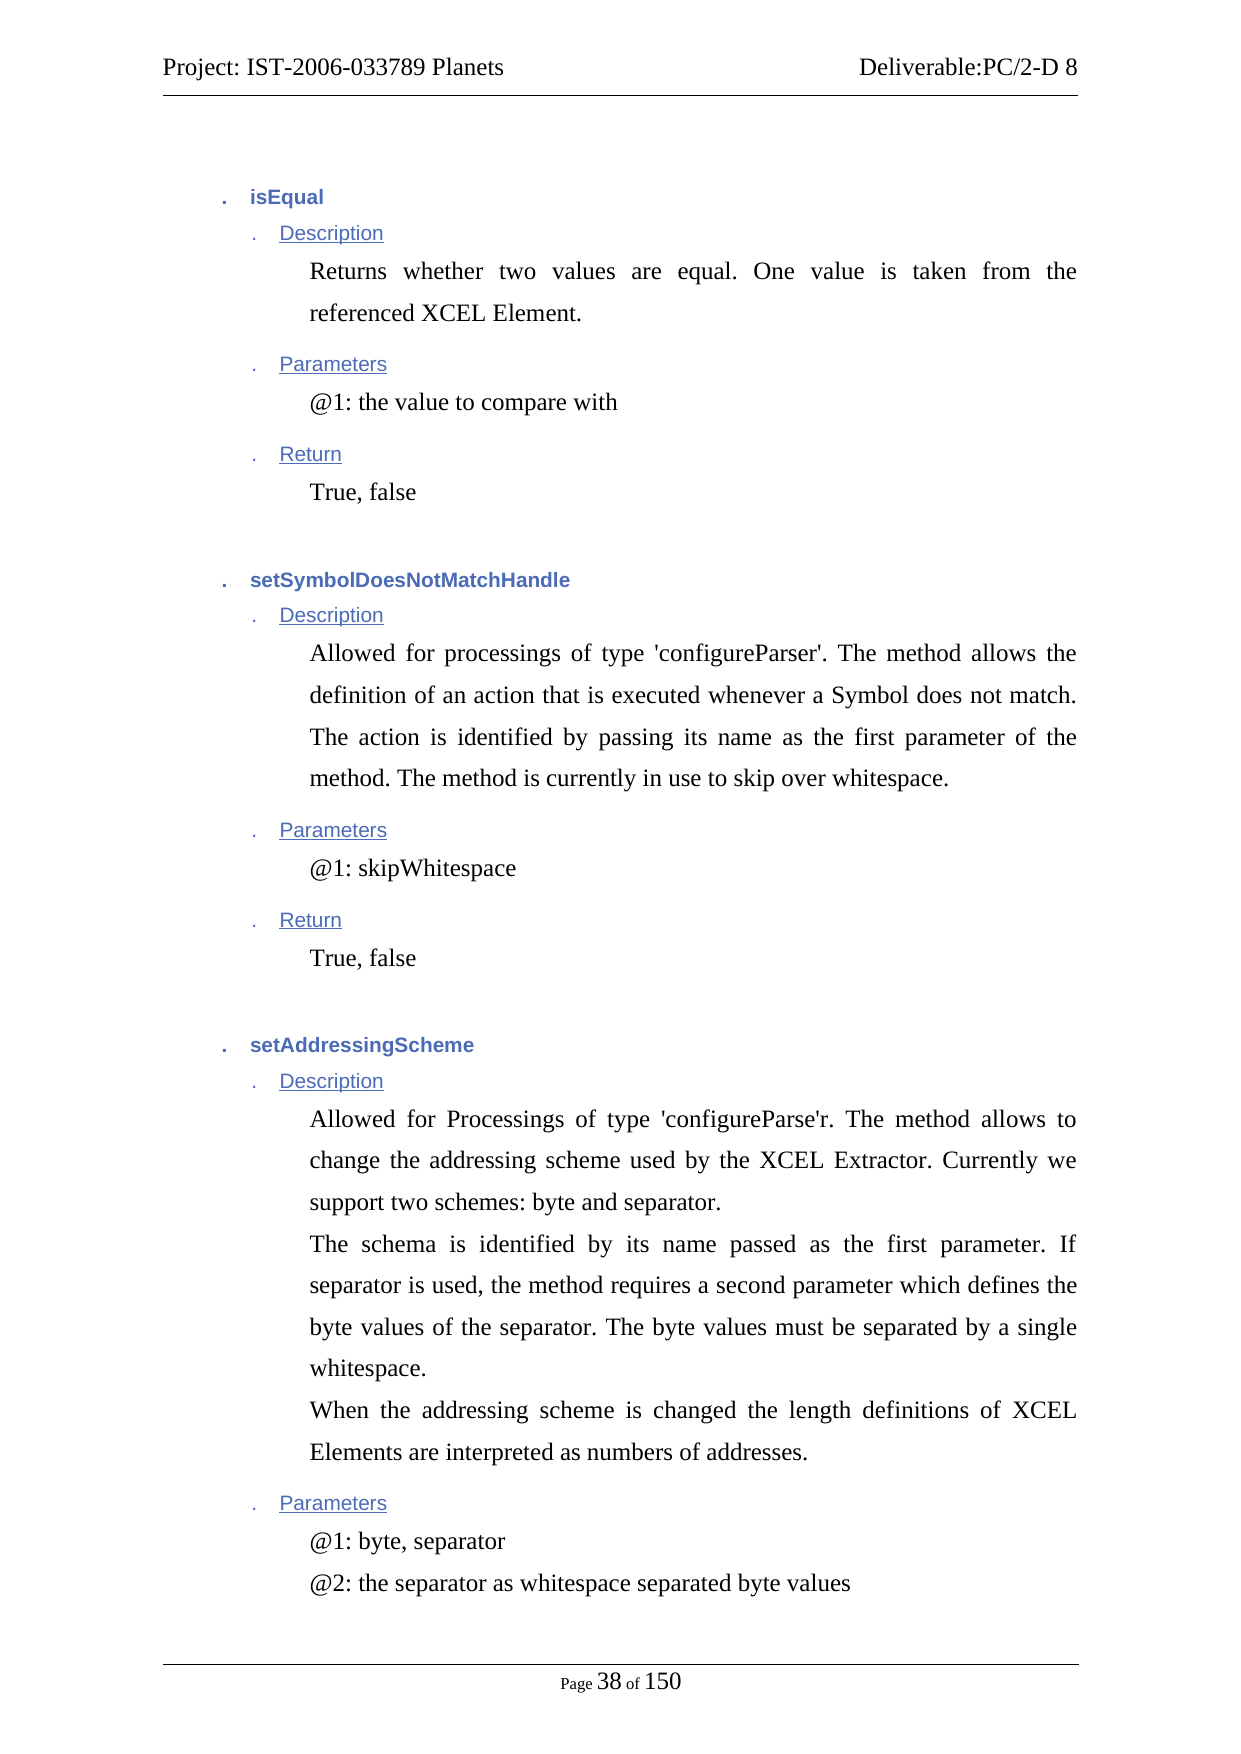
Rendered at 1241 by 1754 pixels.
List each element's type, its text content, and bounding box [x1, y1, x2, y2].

subtitle Return [162, 908, 1078, 931]
text @1: byte, separator [309, 1527, 1078, 1555]
subtitle Description [162, 1069, 1078, 1093]
subtitle Description [162, 604, 1078, 627]
subtitle Description [162, 221, 1078, 245]
subtitle setAddressingScheme [162, 1034, 1078, 1057]
text Allowed for processings of type 'configureParser'. The method allows the definition of an action that is executed whenever a Symbol does not match. The action is identified by passing its name as the first parameter of the method. The method is currently in use to skip over whitespace. [309, 639, 1078, 792]
text The schema is identified by its name passed as the first parameter. If separator is used, the method requires a second parameter which defines the byte values of the separator. The byte values must be separated by a single whitespace. [309, 1230, 1078, 1382]
subtitle isEqual [162, 186, 1078, 209]
text True, false [309, 944, 1078, 972]
text @1: skipWhitespace [309, 854, 1078, 882]
text True, false [309, 478, 1078, 506]
text Allowed for Processings of type 'configureParse'r. The method allows to change the addressing scheme used by the XCEL Extractor. Currently we support two schemes: byte and separator. [309, 1105, 1078, 1216]
text Returns whether two values are equal. One value is taken from the referenced XCEL Element. [309, 257, 1078, 326]
subtitle Parameters [162, 818, 1078, 842]
subtitle setSymbolDoesNotMatchHandle [162, 568, 1078, 591]
subtitle Parameters [162, 1492, 1078, 1515]
text @2: the separator as whitespace separated byte values [309, 1569, 1078, 1597]
subtitle Return [162, 443, 1078, 466]
text When the addressing scheme is changed the length definitions of XCEL Elements are interpreted as numbers of addresses. [309, 1396, 1078, 1465]
subtitle Parameters [162, 353, 1078, 376]
text @1: the value to compare with [309, 388, 1078, 416]
